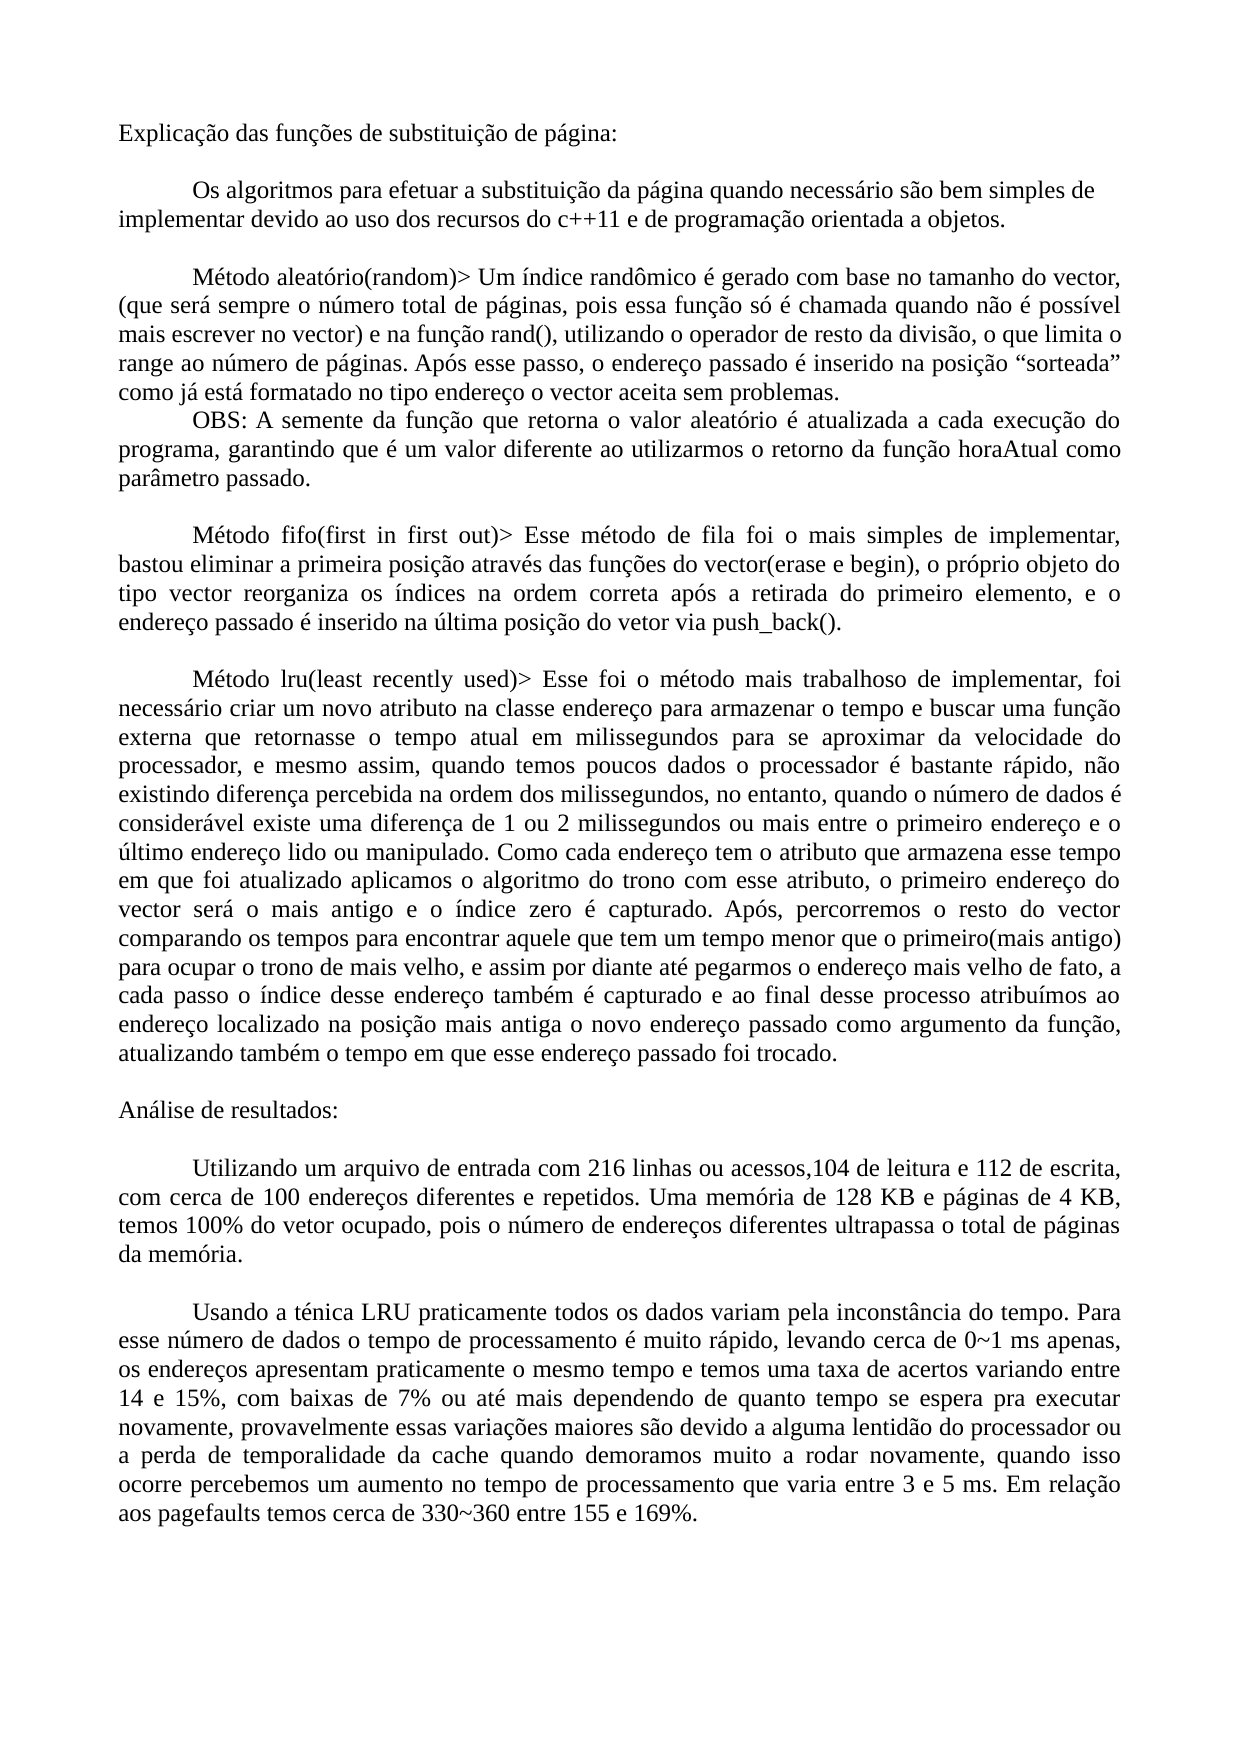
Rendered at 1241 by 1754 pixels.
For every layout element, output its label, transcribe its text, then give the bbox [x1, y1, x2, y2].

text OBS: A semente da função que retorna o valor aleatório é atualizada a cada execução do programa, garantindo que é um valor diferente ao utilizarmos o retorno da função horaAtual como parâmetro passado. [118, 406, 1122, 492]
text Método aleatório(random)> Um índice randômico é gerado com base no tamanho do vector,(que será sempre o número total de páginas, pois essa função só é chamada quando não é possível mais escrever no vector) e na função rand(), utilizando o operador de resto da divisão, o que limita o range ao número de páginas. Após esse passo, o endereço passado é inserido na posição “sorteada” como já está formatado no tipo endereço o vector aceita sem problemas. [118, 262, 1122, 406]
text Método fifo(first in first out)> Esse método de fila foi o mais simples de implementar, bastou eliminar a primeira posição através das funções do vector(erase e begin), o próprio objeto do tipo vector reorganiza os índices na ordem correta após a retirada do primeiro elemento, e o endereço passado é inserido na última posição do vetor via push_back(). [118, 521, 1122, 636]
text Utilizando um arquivo de entrada com 216 linhas ou acessos,104 de leitura e 112 de escrita, com cerca de 100 endereços diferentes e repetidos. Uma memória de 128 KB e páginas de 4 KB, temos 100% do vetor ocupado, pois o número de endereços diferentes ultrapassa o total de páginas da memória. [118, 1153, 1122, 1268]
text Método lru(least recently used)> Esse foi o método mais trabalhoso de implementar, foi necessário criar um novo atributo na classe endereço para armazenar o tempo e buscar uma função externa que retornasse o tempo atual em milissegundos para se aproximar da velocidade do processador, e mesmo assim, quando temos poucos dados o processador é bastante rápido, não existindo diferença percebida na ordem dos milissegundos, no entanto, quando o número de dados é considerável existe uma diferença de 1 ou 2 milissegundos ou mais entre o primeiro endereço e o último endereço lido ou manipulado. Como cada endereço tem o atributo que armazena esse tempo em que foi atualizado aplicamos o algoritmo do trono com esse atributo, o primeiro endereço do vector será o mais antigo e o índice zero é capturado. Após, percorremos o resto do vector comparando os tempos para encontrar aquele que tem um tempo menor que o primeiro(mais antigo) para ocupar o trono de mais velho, e assim por diante até pegarmos o endereço mais velho de fato, a cada passo o índice desse endereço também é capturado e ao final desse processo atribuímos ao endereço localizado na posição mais antiga o novo endereço passado como argumento da função, atualizando também o tempo em que esse endereço passado foi trocado. [118, 664, 1122, 1067]
text Usando a ténica LRU praticamente todos os dados variam pela inconstância do tempo. Para esse número de dados o tempo de processamento é muito rápido, levando cerca de 0~1 ms apenas, os endereços apresentam praticamente o mesmo tempo e temos uma taxa de acertos variando entre 14 e 15%, com baixas de 7% ou até mais dependendo de quanto tempo se espera pra executar novamente, provavelmente essas variações maiores são devido a alguma lentidão do processador ou a perda de temporalidade da cache quando demoramos muito a rodar novamente, quando isso ocorre percebemos um aumento no tempo de processamento que varia entre 3 e 5 ms. Em relação aos pagefaults temos cerca de 330~360 entre 155 e 169%. [118, 1297, 1122, 1527]
text Explicação das funções de substituição de página: [118, 118, 1122, 147]
text Análise de resultados: [118, 1096, 1122, 1124]
text Os algoritmos para efetuar a substituição da página quando necessário são bem simples de implementar devido ao uso dos recursos do c++11 e de programação orientada a objetos. [118, 176, 1122, 233]
